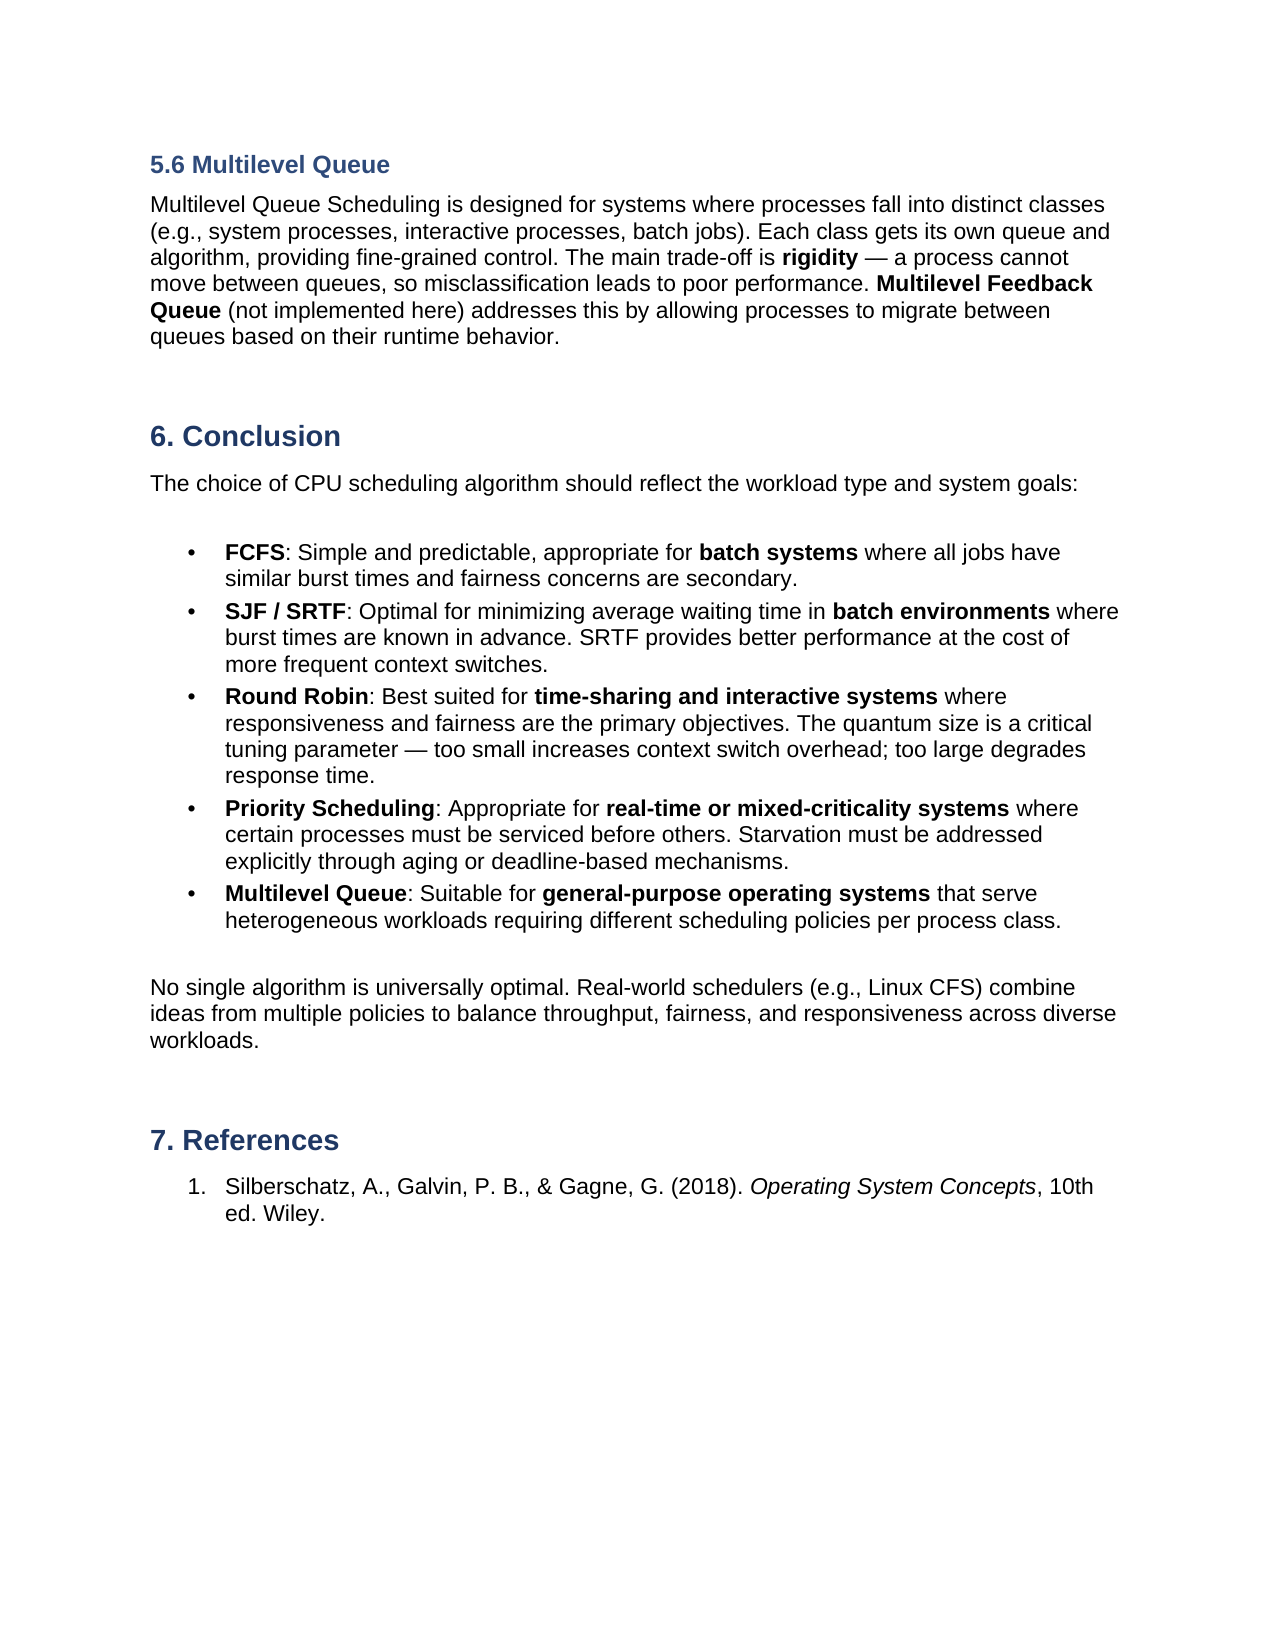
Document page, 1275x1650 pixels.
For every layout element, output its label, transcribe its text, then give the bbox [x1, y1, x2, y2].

list Multilevel Queue: Suitable for general-purpose operating systems that serve heterogeneous workloads requiring different scheduling policies per process class. [187, 880, 1125, 933]
text No single algorithm is universally optimal. Real-world schedulers (e.g., Linux CFS) combine ideas from multiple policies to balance throughput, fairness, and responsiveness across diverse workloads. [150, 974, 1125, 1053]
subtitle 5.6 Multilevel Queue [150, 150, 1125, 179]
text Multilevel Queue Scheduling is designed for systems where processes fall into distinct classes (e.g., system processes, interactive processes, batch jobs). Each class gets its own queue and algorithm, providing fine-grained control. The main trade-off is rigidity — a process cannot move between queues, so misclassification leads to poor performance. Multilevel Feedback Queue (not implemented here) addresses this by allowing processes to migrate between queues based on their runtime behavior. [150, 191, 1125, 349]
subtitle 6. Conclusion [150, 419, 1125, 453]
list Round Robin: Best suited for time-sharing and interactive systems where responsiveness and fairness are the primary objectives. The quantum size is a critical tuning parameter — too small increases context switch overhead; too large degrades response time. [187, 683, 1125, 789]
list Priority Scheduling: Appropriate for real-time or mixed-criticality systems where certain processes must be serviced before others. Starvation must be addressed explicitly through aging or deadline-based mechanisms. [187, 795, 1125, 874]
subtitle 7. References [150, 1123, 1125, 1157]
text The choice of CPU scheduling algorithm should reflect the workload type and system goals: [150, 470, 1125, 496]
list FCFS: Simple and predictable, appropriate for batch systems where all jobs have similar burst times and fairness concerns are secondary. [187, 539, 1125, 592]
list Silberschatz, A., Galvin, P. B., & Gagne, G. (2018). Operating System Concepts, 10th ed. Wiley. [187, 1173, 1125, 1226]
list SJF / SRTF: Optimal for minimizing average waiting time in batch environments where burst times are known in advance. SRTF provides better performance at the cost of more frequent context switches. [187, 598, 1125, 677]
